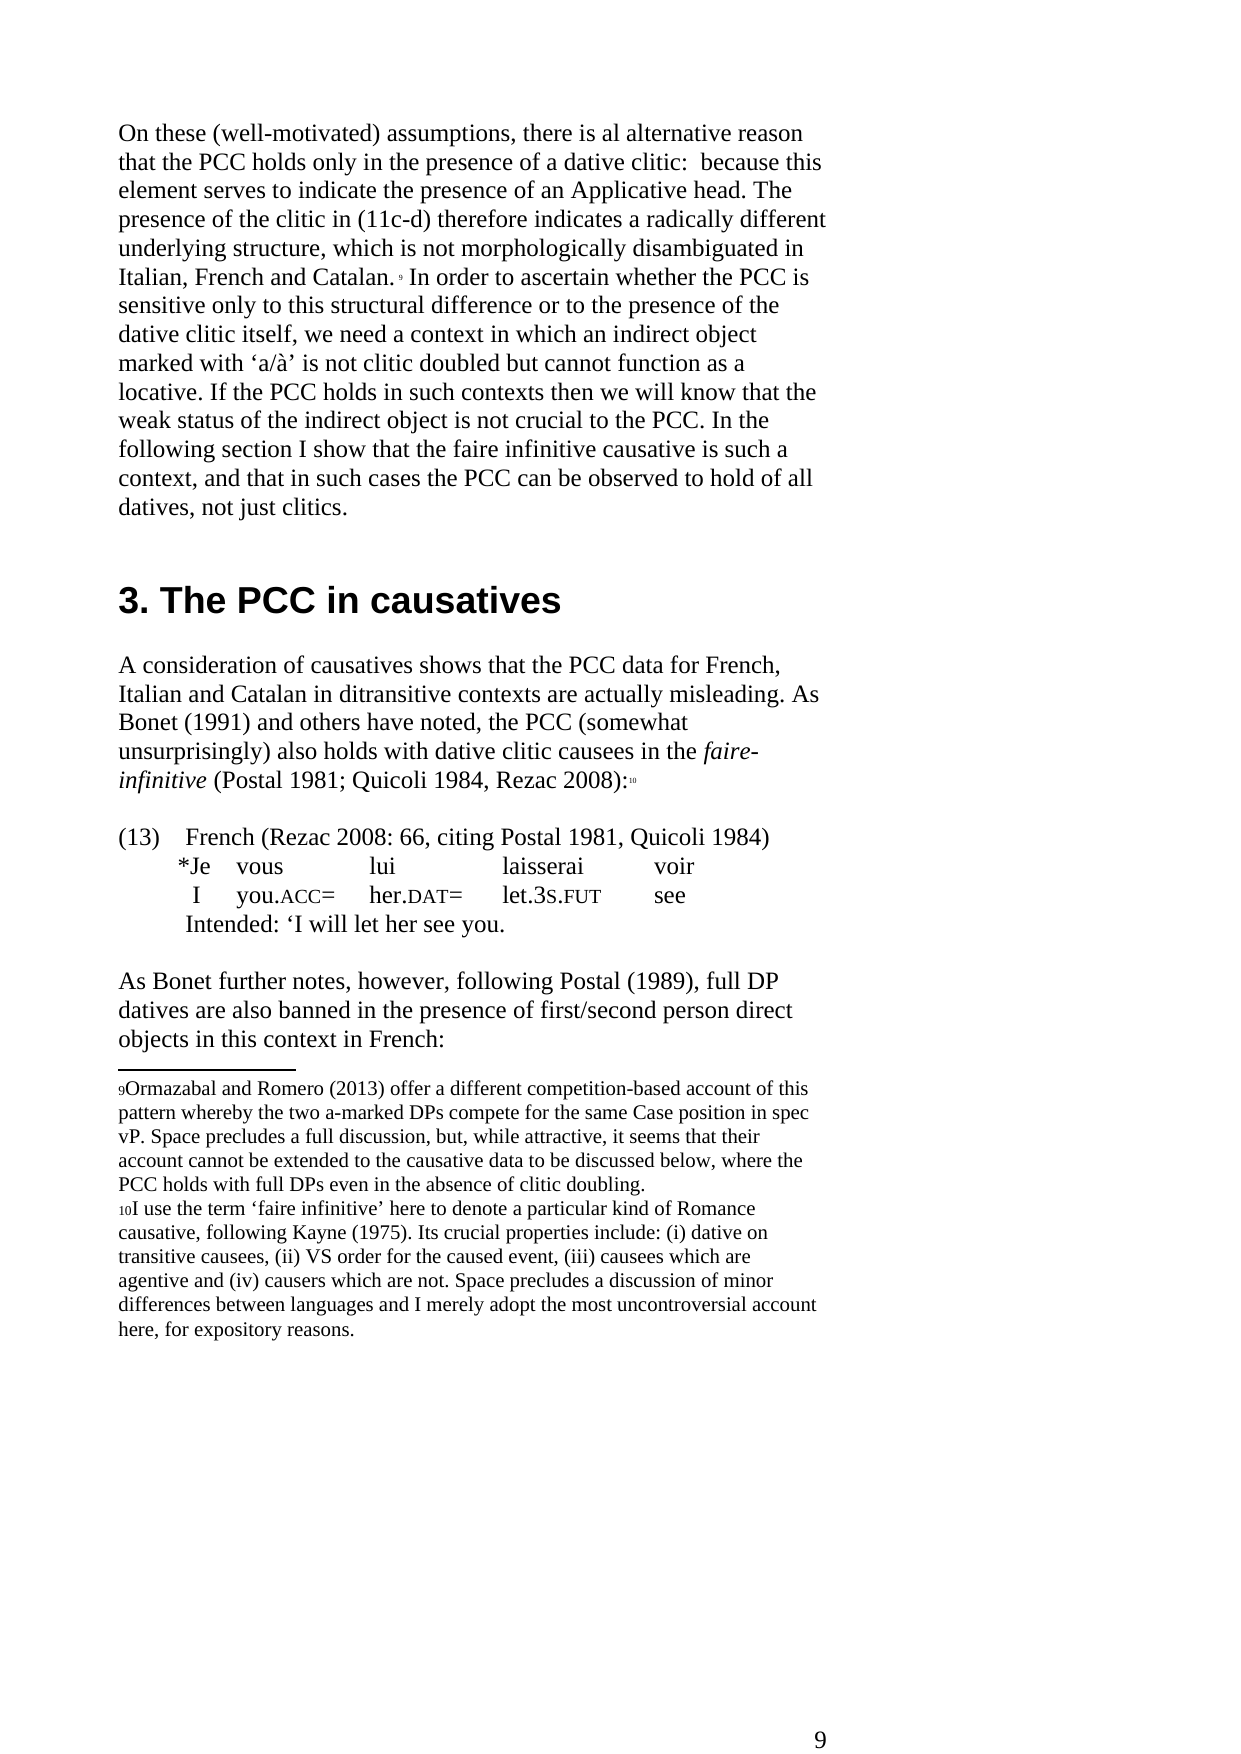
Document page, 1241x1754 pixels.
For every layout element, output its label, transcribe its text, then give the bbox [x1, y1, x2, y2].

text Ormazabal and Romero (2013) offer a different competition-based account of this pattern whereby the two a-marked DPs compete for the same Case position in spec vP. Space precludes a full discussion, but, while attractive, it seems that their account cannot be extended to the causative data to be discussed below, where the PCC holds with full DPs even in the absence of clitic doubling. [118, 1076, 827, 1196]
text *Je vous lui laisserai voir [118, 851, 827, 880]
list 3. The PCC in causatives [118, 578, 827, 621]
text Intended: ‘I will let her see you. [118, 909, 827, 937]
text As Bonet further notes, however, following Postal (1989), full DP datives are also banned in the presence of first/second person direct objects in this context in French: [118, 966, 827, 1052]
text On these (well-motivated) assumptions, there is al alternative reason that the PCC holds only in the presence of a dative clitic: because this element serves to indicate the presence of an Applicative head. The presence of the clitic in (11c-d) therefore indicates a radically different underlying structure, which is not morphologically disambiguated in Italian, French and Catalan. In order to ascertain whether the PCC is sensitive only to this structural difference or to the presence of the dative clitic itself, we need a context in which an indirect object marked with ‘a/à’ is not clitic doubled but cannot function as a locative. If the PCC holds in such contexts then we will know that the weak status of the indirect object is not crucial to the PCC. In the following section I show that the faire infinitive causative is such a context, and that in such cases the PCC can be observed to hold of all datives, not just clitics. [118, 118, 827, 521]
text I you.acc= her.dat= let.3s.fut see [118, 880, 827, 909]
text (13) French (Rezac 2008: 66, citing Postal 1981, Quicoli 1984) [118, 822, 827, 851]
text A consideration of causatives shows that the PCC data for French, Italian and Catalan in ditransitive contexts are actually misleading. As Bonet (1991) and others have noted, the PCC (somewhat unsurprisingly) also holds with dative clitic causees in the faire-infinitive (Postal 1981; Quicoli 1984, Rezac 2008): [118, 650, 827, 794]
text I use the term ‘faire infinitive’ here to denote a particular kind of Romance causative, following Kayne (1975). Its crucial properties include: (i) dative on transitive causees, (ii) VS order for the caused event, (iii) causees which are agentive and (iv) causers which are not. Space precludes a discussion of minor differences between languages and I merely adopt the most uncontroversial account here, for expository reasons. [118, 1196, 827, 1341]
